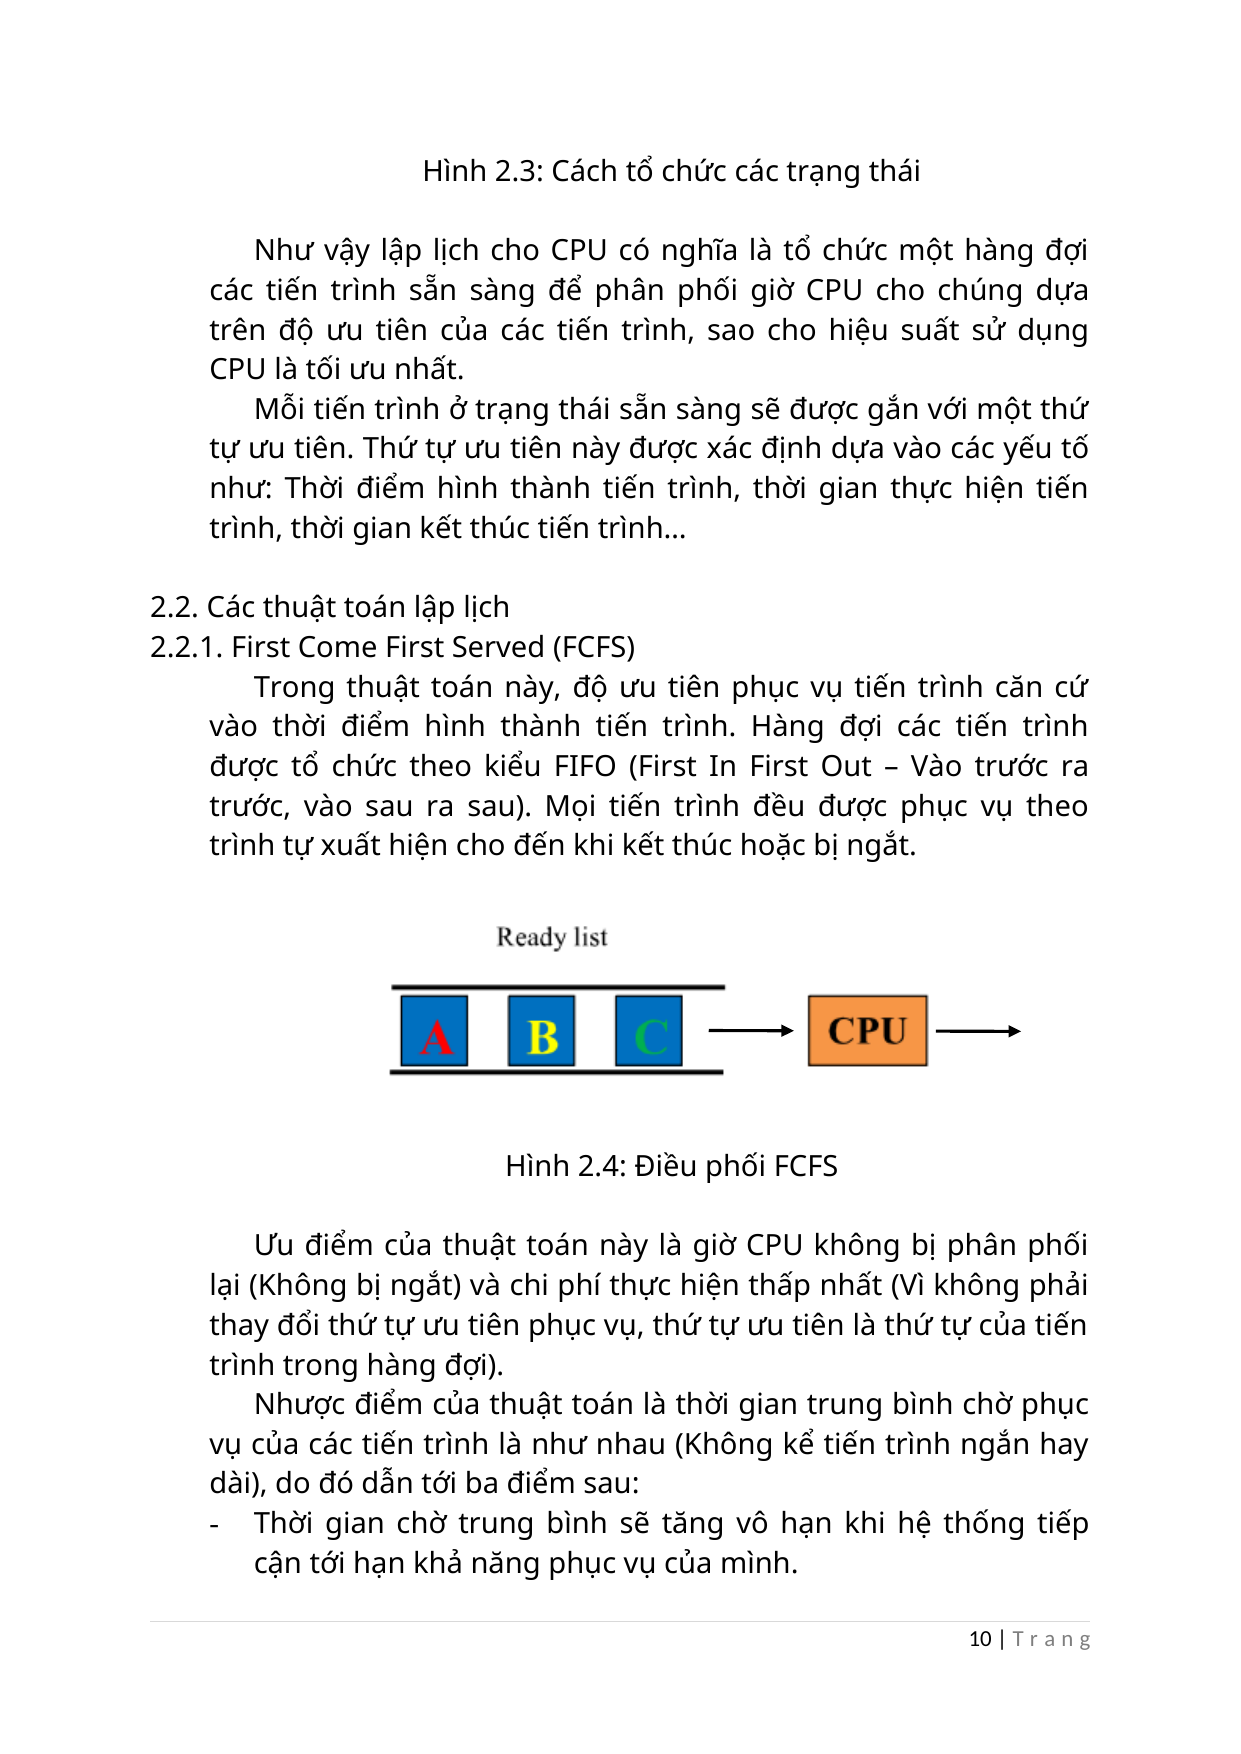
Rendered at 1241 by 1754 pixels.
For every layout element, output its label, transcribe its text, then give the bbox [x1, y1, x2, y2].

list 2.2. Các thuật toán lập lịch [150, 587, 1090, 626]
list 2.2.1. First Come First Served (FCFS) [150, 626, 1090, 666]
list Nhược điểm của thuật toán là thời gian trung bình chờ phục vụ của các tiến trình là như nhau (Không kể tiến trình ngắn hay dài), do đó dẫn tới ba điểm sau: [209, 1383, 1090, 1502]
list Như vậy lập lịch cho CPU có nghĩa là tổ chức một hàng đợi các tiến trình sẵn sàng để phân phối giờ CPU cho chúng dựa trên độ ưu tiên của các tiến trình, sao cho hiệu suất sử dụng CPU là tối ưu nhất. [209, 229, 1090, 388]
list Trong thuật toán này, độ ưu tiên phục vụ tiến trình căn cứ vào thời điểm hình thành tiến trình. Hàng đợi các tiến trình được tổ chức theo kiểu FIFO (First In First Out – Vào trước ra trước, vào sau ra sau). Mọi tiến trình đều được phục vụ theo trình tự xuất hiện cho đến khi kết thúc hoặc bị ngắt. [209, 666, 1090, 864]
list Thời gian chờ trung bình sẽ tăng vô hạn khi hệ thống tiếp cận tới hạn khả năng phục vụ của mình. [209, 1502, 1090, 1582]
list Hình 2.4: Điều phối FCFS [209, 1145, 1090, 1185]
list Ưu điểm của thuật toán này là giờ CPU không bị phân phối lại (Không bị ngắt) và chi phí thực hiện thấp nhất (Vì không phải thay đổi thứ tự ưu tiên phục vụ, thứ tự ưu tiên là thứ tự của tiến trình trong hàng đợi). [209, 1225, 1090, 1383]
list Mỗi tiến trình ở trạng thái sẵn sàng sẽ được gắn với một thứ tự ưu tiên. Thứ tự ưu tiên này được xác định dựa vào các yếu tố như: Thời điểm hình thành tiến trình, thời gian thực hiện tiến trình, thời gian kết thúc tiến trình… [209, 388, 1090, 547]
list Hình 2.3: Cách tổ chức các trạng thái [209, 150, 1090, 190]
picture [318, 904, 1025, 1106]
